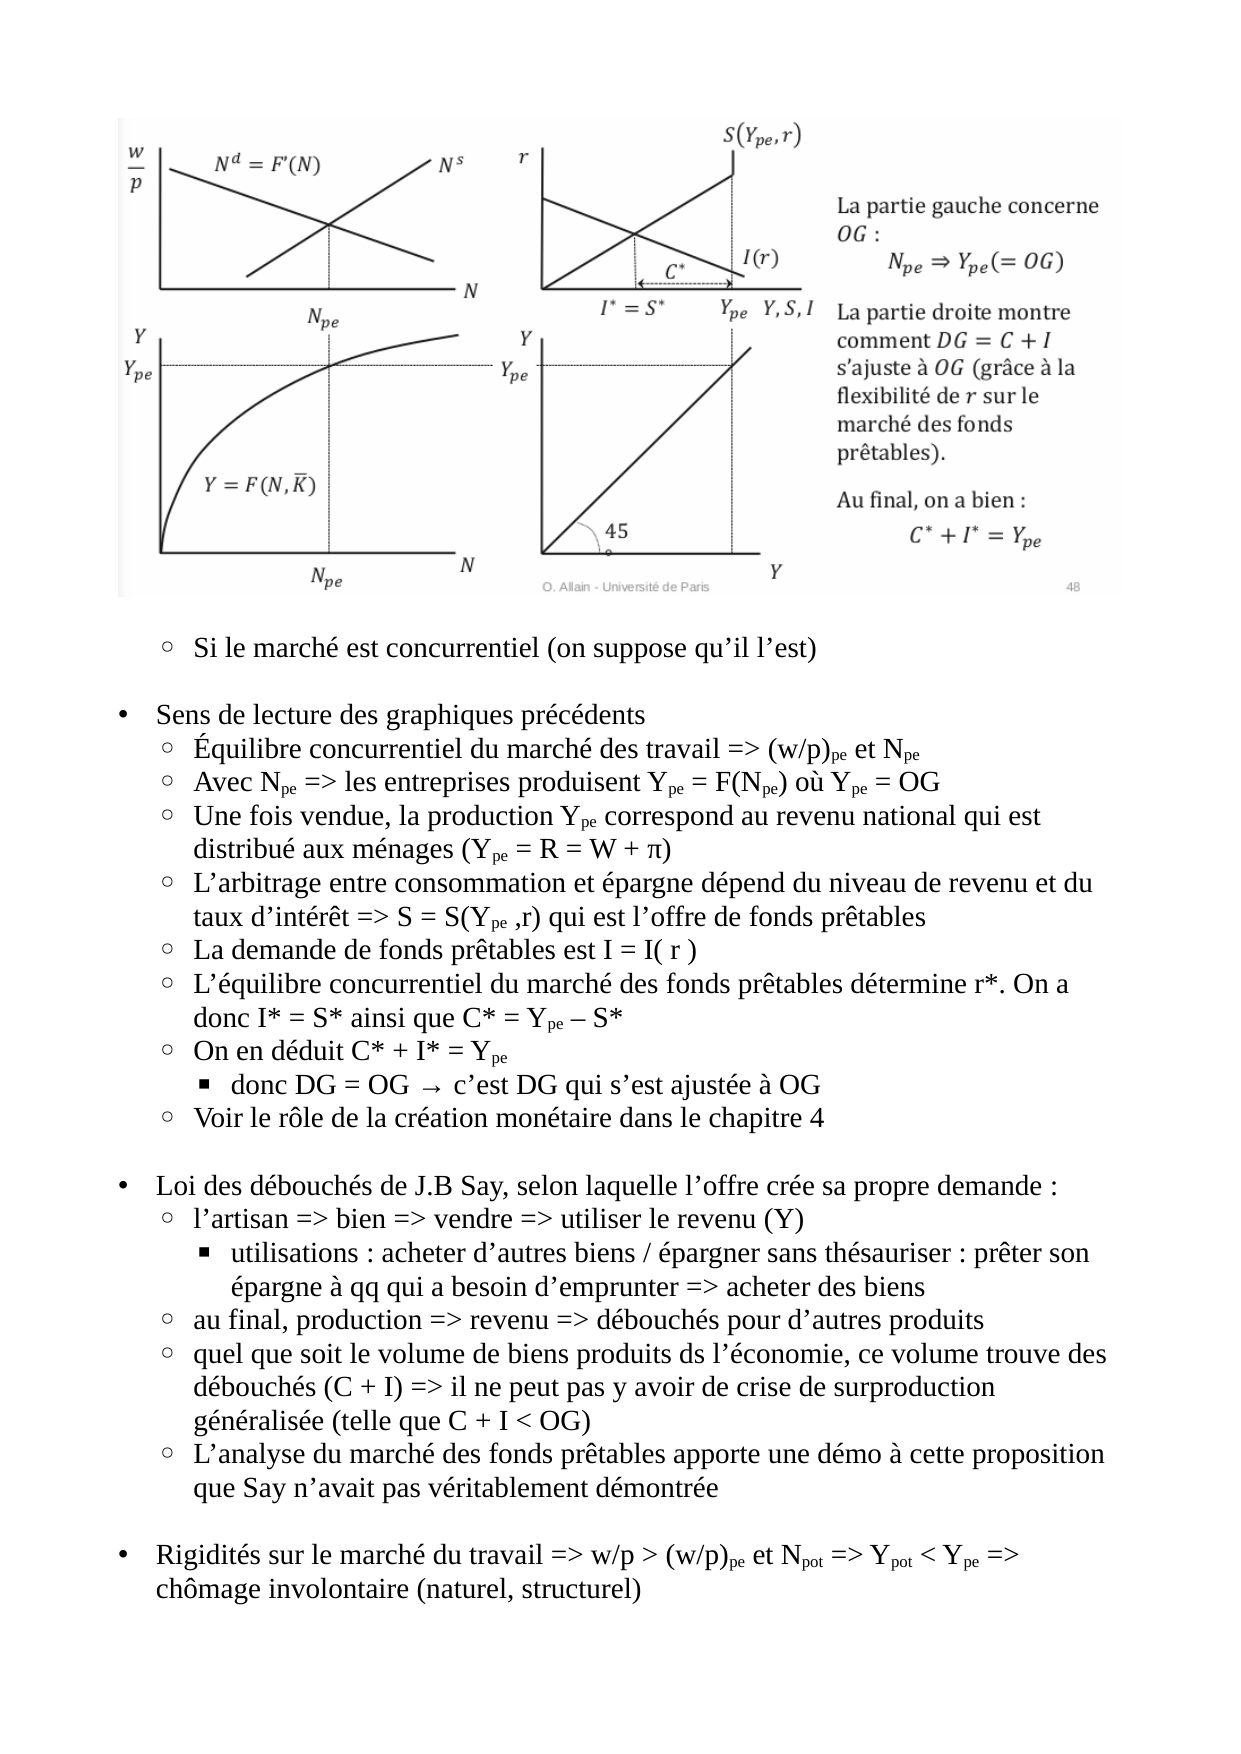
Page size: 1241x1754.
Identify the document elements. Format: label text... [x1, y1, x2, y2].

list donc DG = OG → c’est DG qui s’est ajustée à OG [193, 1067, 1122, 1101]
list utilisations : acheter d’autres biens / épargner sans thésauriser : prêter son épargne à qq qui a besoin d’emprunter => acheter des biens [193, 1235, 1122, 1302]
list Rigidités sur le marché du travail => w/p > (w/p)pe et Npot => Ypot < Ype => chômage involontaire (naturel, structurel) [118, 1537, 1122, 1604]
list L’analyse du marché des fonds prêtables apporte une démo à cette proposition que Say n’avait pas véritablement démontrée [156, 1437, 1122, 1504]
list l’artisan => bien => vendre => utiliser le revenu (Y) [156, 1201, 1122, 1235]
list La demande de fonds prêtables est I = I( r ) [156, 932, 1122, 966]
list L’arbitrage entre consommation et épargne dépend du niveau de revenu et du taux d’intérêt => S = S(Ype ,r) qui est l’offre de fonds prêtables [156, 865, 1122, 932]
picture [118, 118, 1123, 597]
list Une fois vendue, la production Ype correspond au revenu national qui est distribué aux ménages (Ype = R = W + π) [156, 798, 1122, 865]
list On en déduit C* + I* = Ype [156, 1033, 1122, 1067]
list Sens de lecture des graphiques précédents [118, 697, 1122, 731]
list Voir le rôle de la création monétaire dans le chapitre 4 [156, 1101, 1122, 1134]
list au final, production => revenu => débouchés pour d’autres produits [156, 1302, 1122, 1336]
list Équilibre concurrentiel du marché des travail => (w/p)pe et Npe [156, 731, 1122, 764]
list L’équilibre concurrentiel du marché des fonds prêtables détermine r*. On a donc I* = S* ainsi que C* = Ype – S* [156, 966, 1122, 1033]
list Loi des débouchés de J.B Say, selon laquelle l’offre crée sa propre demande : [118, 1168, 1122, 1201]
list Si le marché est concurrentiel (on suppose qu’il l’est) [156, 630, 1122, 663]
list quel que soit le volume de biens produits ds l’économie, ce volume trouve des débouchés (C + I) => il ne peut pas y avoir de crise de surproduction généralisée (telle que C + I < OG) [156, 1336, 1122, 1437]
list Avec Npe => les entreprises produisent Ype = F(Npe) où Ype = OG [156, 764, 1122, 798]
